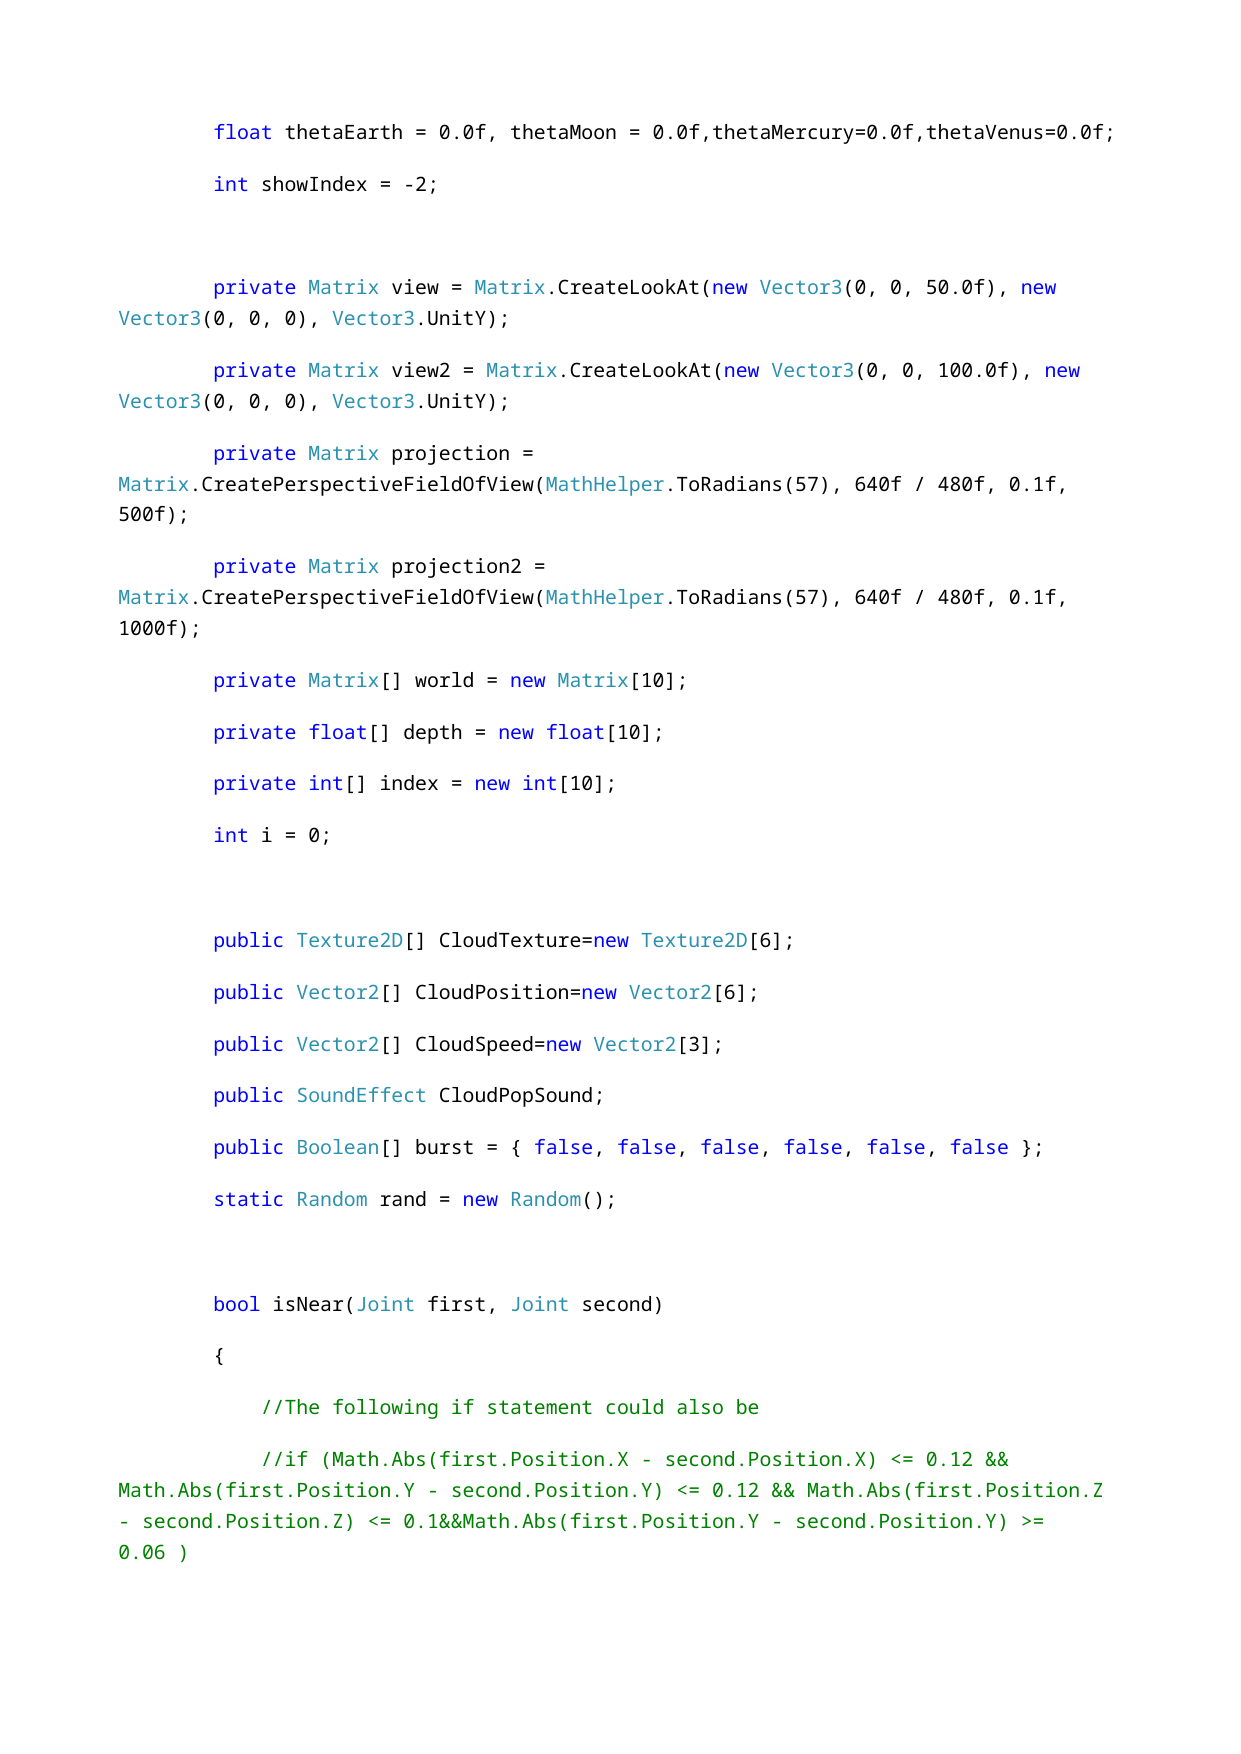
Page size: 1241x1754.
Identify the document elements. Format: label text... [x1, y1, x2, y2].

text private float[] depth = new float[10]; [118, 718, 1122, 745]
text private Matrix view = Matrix.CreateLookAt(new Vector3(0, 0, 50.0f), new Vector3(0, 0, 0), Vector3.UnitY); [118, 273, 1122, 331]
text public SoundEffect CloudPopSound; [118, 1082, 1122, 1108]
text bool isNear(Joint first, Joint second) [118, 1290, 1122, 1317]
text int showIndex = -2; [118, 170, 1122, 197]
text private Matrix projection2 = Matrix.CreatePerspectiveFieldOfView(MathHelper.ToRadians(57), 640f / 480f, 0.1f, 1000f); [118, 552, 1122, 641]
text private Matrix projection = Matrix.CreatePerspectiveFieldOfView(MathHelper.ToRadians(57), 640f / 480f, 0.1f, 500f); [118, 439, 1122, 528]
text private Matrix[] world = new Matrix[10]; [118, 666, 1122, 693]
text public Texture2D[] CloudTexture=new Texture2D[6]; [118, 926, 1122, 953]
text public Vector2[] CloudPosition=new Vector2[6]; [118, 978, 1122, 1005]
text int i = 0; [118, 821, 1122, 848]
text private Matrix view2 = Matrix.CreateLookAt(new Vector3(0, 0, 100.0f), new Vector3(0, 0, 0), Vector3.UnitY); [118, 356, 1122, 414]
text //The following if statement could also be [118, 1393, 1122, 1420]
text //if (Math.Abs(first.Position.X - second.Position.X) <= 0.12 && Math.Abs(first.Position.Y - second.Position.Y) <= 0.12 && Math.Abs(first.Position.Z - second.Position.Z) <= 0.1&&Math.Abs(first.Position.Y - second.Position.Y) >= 0.06 ) [118, 1445, 1122, 1565]
text static Random rand = new Random(); [118, 1185, 1122, 1212]
text private int[] index = new int[10]; [118, 770, 1122, 797]
text public Boolean[] burst = { false, false, false, false, false, false }; [118, 1133, 1122, 1160]
text { [118, 1342, 1122, 1369]
text float thetaEarth = 0.0f, thetaMoon = 0.0f,thetaMercury=0.0f,thetaVenus=0.0f; [118, 118, 1122, 145]
text public Vector2[] CloudSpeed=new Vector2[3]; [118, 1030, 1122, 1057]
